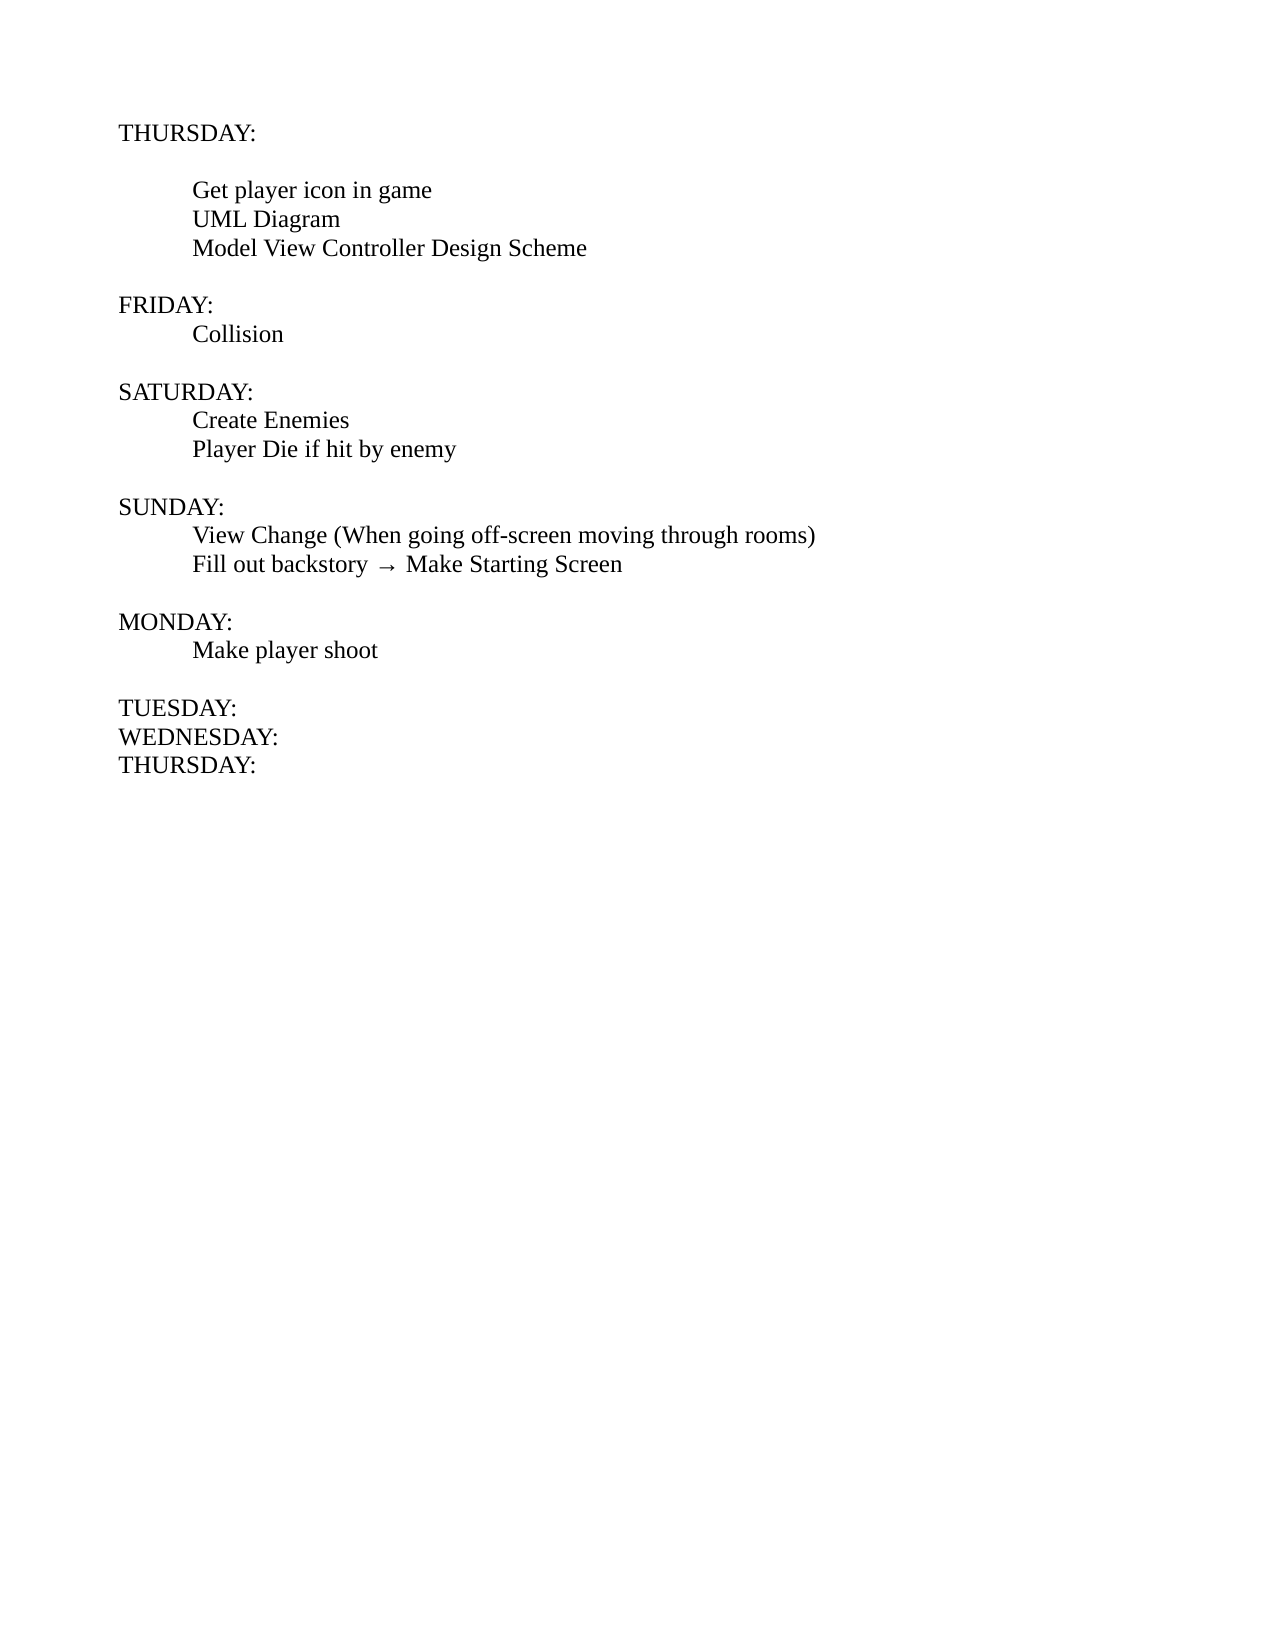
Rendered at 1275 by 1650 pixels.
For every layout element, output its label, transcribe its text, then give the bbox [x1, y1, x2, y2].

text Make player shoot [118, 636, 1157, 664]
text Player Die if hit by enemy [118, 434, 1157, 463]
text TUESDAY: WEDNESDAY: [118, 693, 1157, 751]
text UML Diagram [118, 204, 1157, 233]
text MONDAY: [118, 607, 1157, 636]
text Model View Controller Design Scheme [118, 233, 1157, 262]
text View Change (When going off-screen moving through rooms) [118, 521, 1157, 549]
text THURSDAY: [118, 751, 1157, 779]
text Create Enemies [118, 406, 1157, 434]
text SUNDAY: [118, 492, 1157, 521]
text THURSDAY: [118, 118, 1157, 147]
text Collision [118, 319, 1157, 348]
text Get player icon in game [118, 176, 1157, 204]
text SATURDAY: [118, 377, 1157, 406]
text Fill out backstory → Make Starting Screen [118, 549, 1157, 578]
text FRIDAY: [118, 291, 1157, 319]
